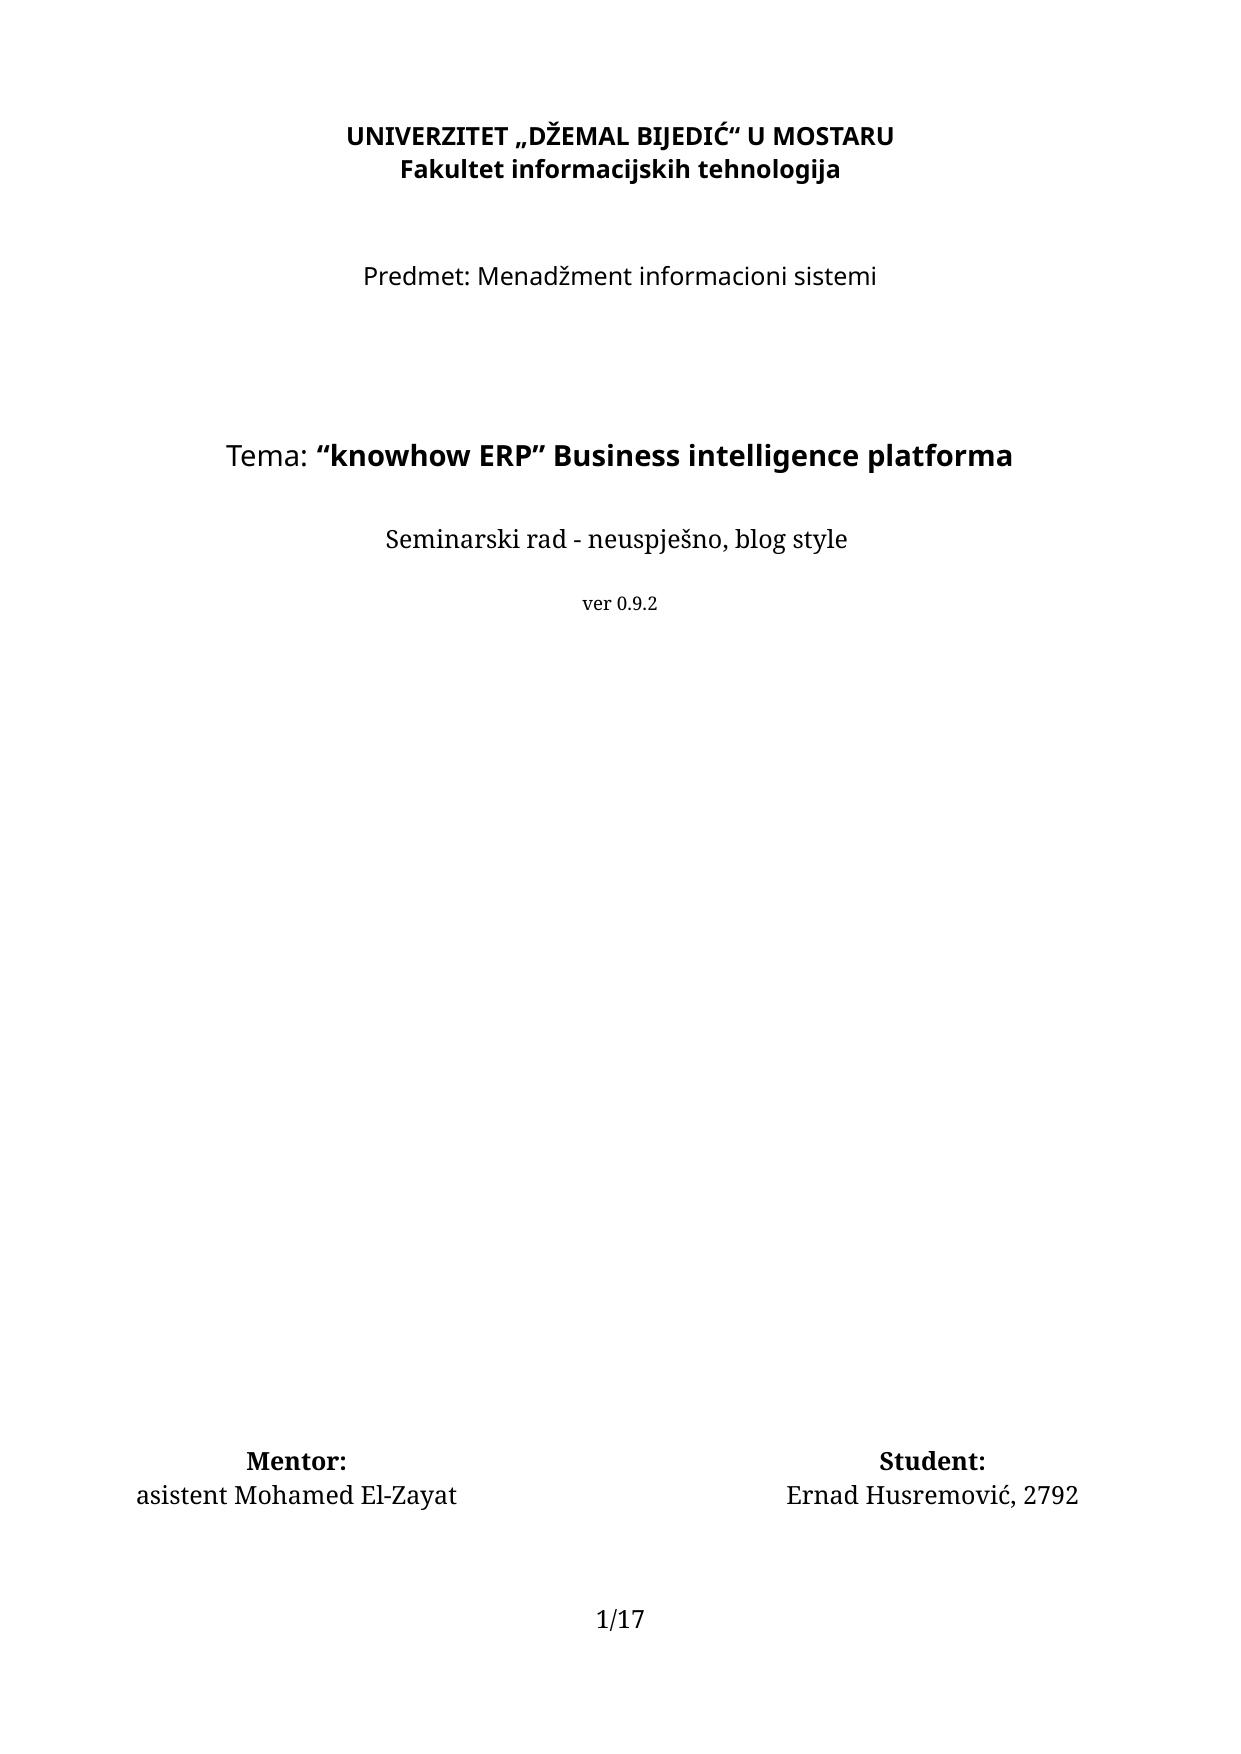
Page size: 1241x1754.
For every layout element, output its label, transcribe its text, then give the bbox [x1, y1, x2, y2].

table_header Tema: “knowhow ERP” Business intelligence platforma [118, 430, 1122, 476]
table_header Mentor: asistent Mohamed El-Zayat [118, 1444, 475, 1512]
table_cell [118, 1512, 1122, 1546]
table_header UNIVERZITET „DŽEMAL BIJEDIĆ“ U MOSTARU Fakultet informacijskih tehnologija [118, 118, 1122, 259]
table_cell Seminarski rad - neuspješno, blog style [118, 476, 1122, 556]
table_header [475, 1444, 620, 1512]
table_cell Predmet: Menadžment informacioni sistemi [118, 259, 1122, 430]
table_header Student: Ernad Husremović, 2792 [743, 1444, 1122, 1512]
table_cell ver 0.9.2 [118, 556, 1122, 615]
table_header [620, 1444, 743, 1512]
